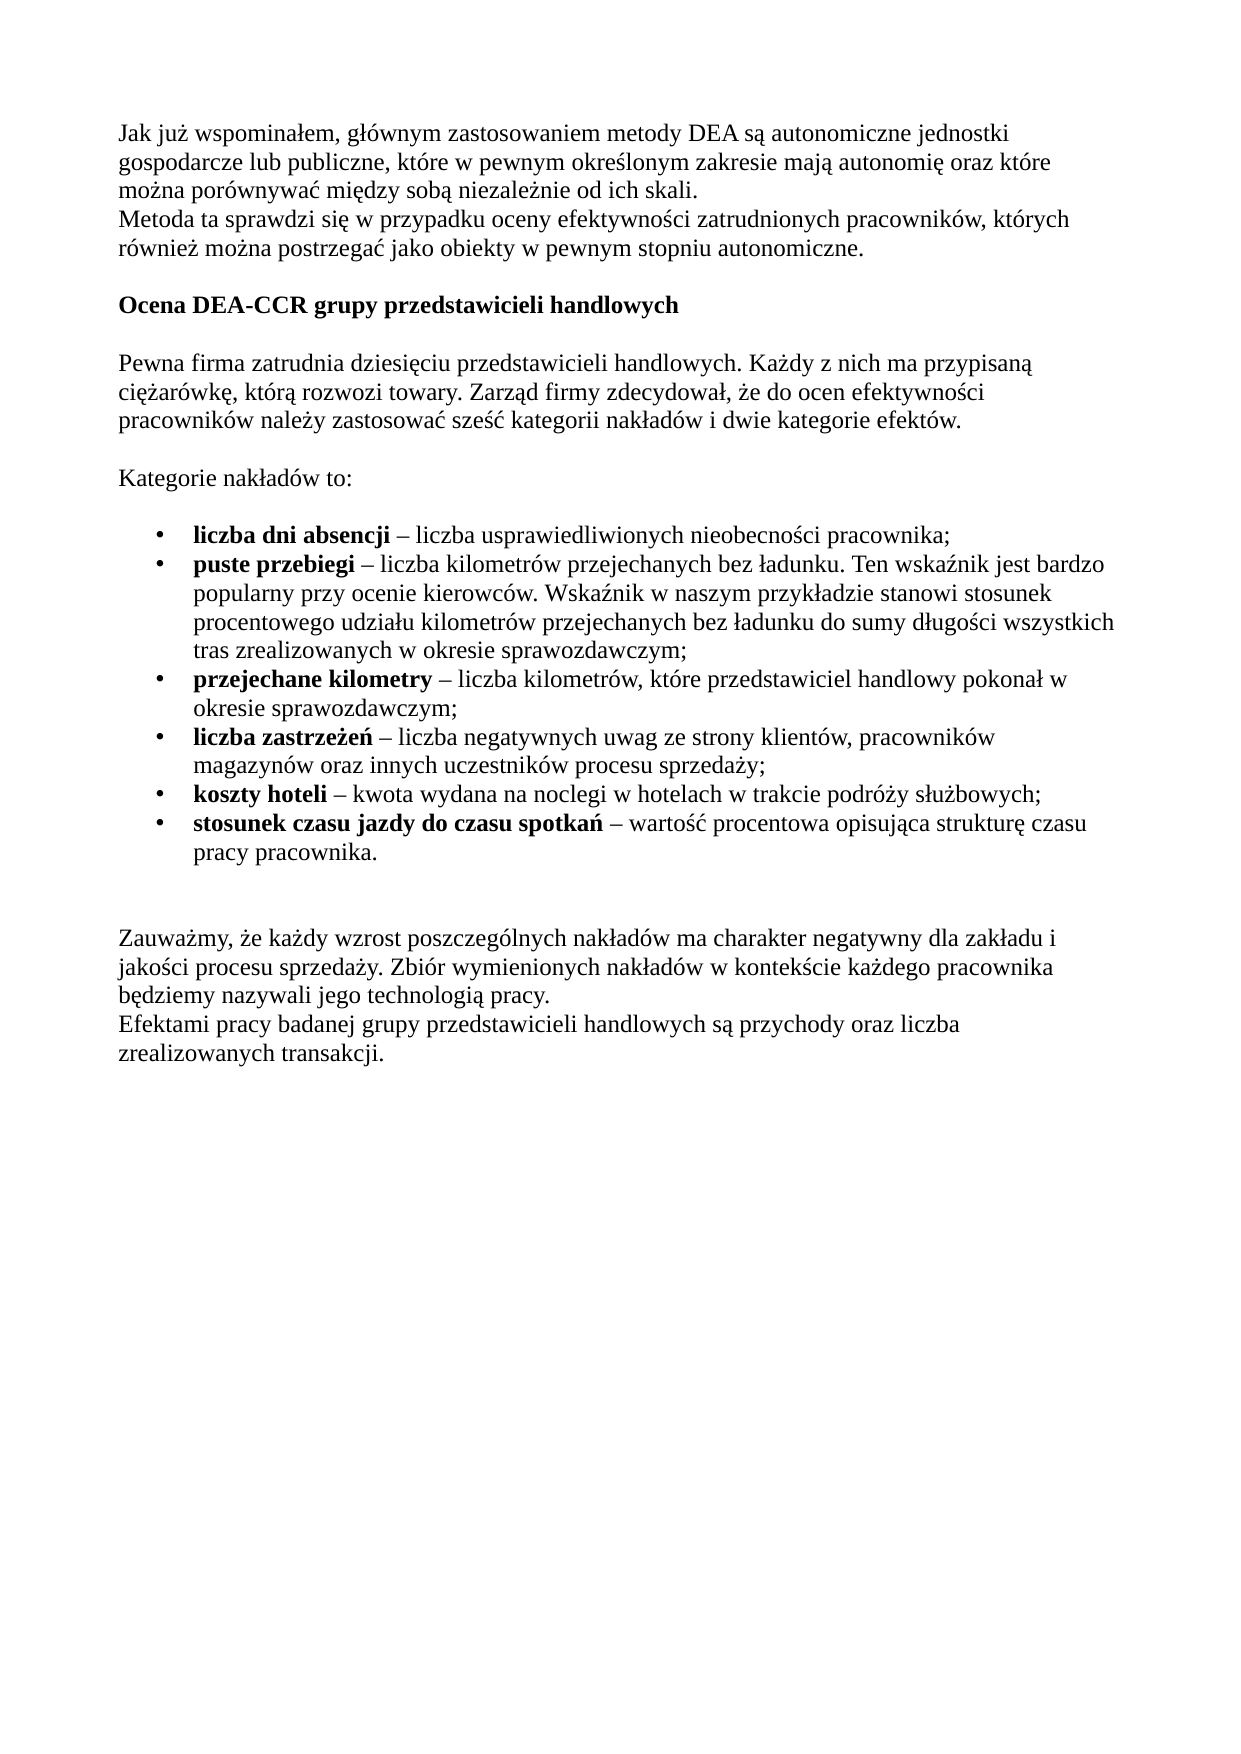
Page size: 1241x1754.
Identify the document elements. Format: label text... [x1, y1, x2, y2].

text Pewna firma zatrudnia dziesięciu przedstawicieli handlowych. Każdy z nich ma przypisaną ciężarówkę, którą rozwozi towary. Zarząd firmy zdecydował, że do ocen efektywności pracowników należy zastosować sześć kategorii nakładów i dwie kategorie efektów. [118, 348, 1122, 434]
text Metoda ta sprawdzi się w przypadku oceny efektywności zatrudnionych pracowników, których również można postrzegać jako obiekty w pewnym stopniu autonomiczne. [118, 204, 1122, 262]
text Kategorie nakładów to: [118, 463, 1122, 492]
list liczba zastrzeżeń – liczba negatywnych uwag ze strony klientów, pracowników magazynów oraz innych uczestników procesu sprzedaży; [156, 722, 1122, 779]
text Ocena DEA-CCR grupy przedstawicieli handlowych [118, 291, 1122, 319]
text Zauważmy, że każdy wzrost poszczególnych nakładów ma charakter negatywny dla zakładu i jakości procesu sprzedaży. Zbiór wymienionych nakładów w kontekście każdego pracownika będziemy nazywali jego technologią pracy. [118, 923, 1122, 1009]
list przejechane kilometry – liczba kilometrów, które przedstawiciel handlowy pokonał w okresie sprawozdawczym; [156, 664, 1122, 722]
text Efektami pracy badanej grupy przedstawicieli handlowych są przychody oraz liczba zrealizowanych transakcji. [118, 1009, 1122, 1067]
list stosunek czasu jazdy do czasu spotkań – wartość procentowa opisująca strukturę czasu pracy pracownika. [156, 808, 1122, 866]
list puste przebiegi – liczba kilometrów przejechanych bez ładunku. Ten wskaźnik jest bardzo popularny przy ocenie kierowców. Wskaźnik w naszym przykładzie stanowi stosunek procentowego udziału kilometrów przejechanych bez ładunku do sumy długości wszystkich tras zrealizowanych w okresie sprawozdawczym; [156, 549, 1122, 664]
list koszty hoteli – kwota wydana na noclegi w hotelach w trakcie podróży służbowych; [156, 779, 1122, 808]
text Jak już wspominałem, głównym zastosowaniem metody DEA są autonomiczne jednostki gospodarcze lub publiczne, które w pewnym określonym zakresie mają autonomię oraz które można porównywać między sobą niezależnie od ich skali. [118, 118, 1122, 204]
list liczba dni absencji – liczba usprawiedliwionych nieobecności pracownika; [156, 521, 1122, 549]
